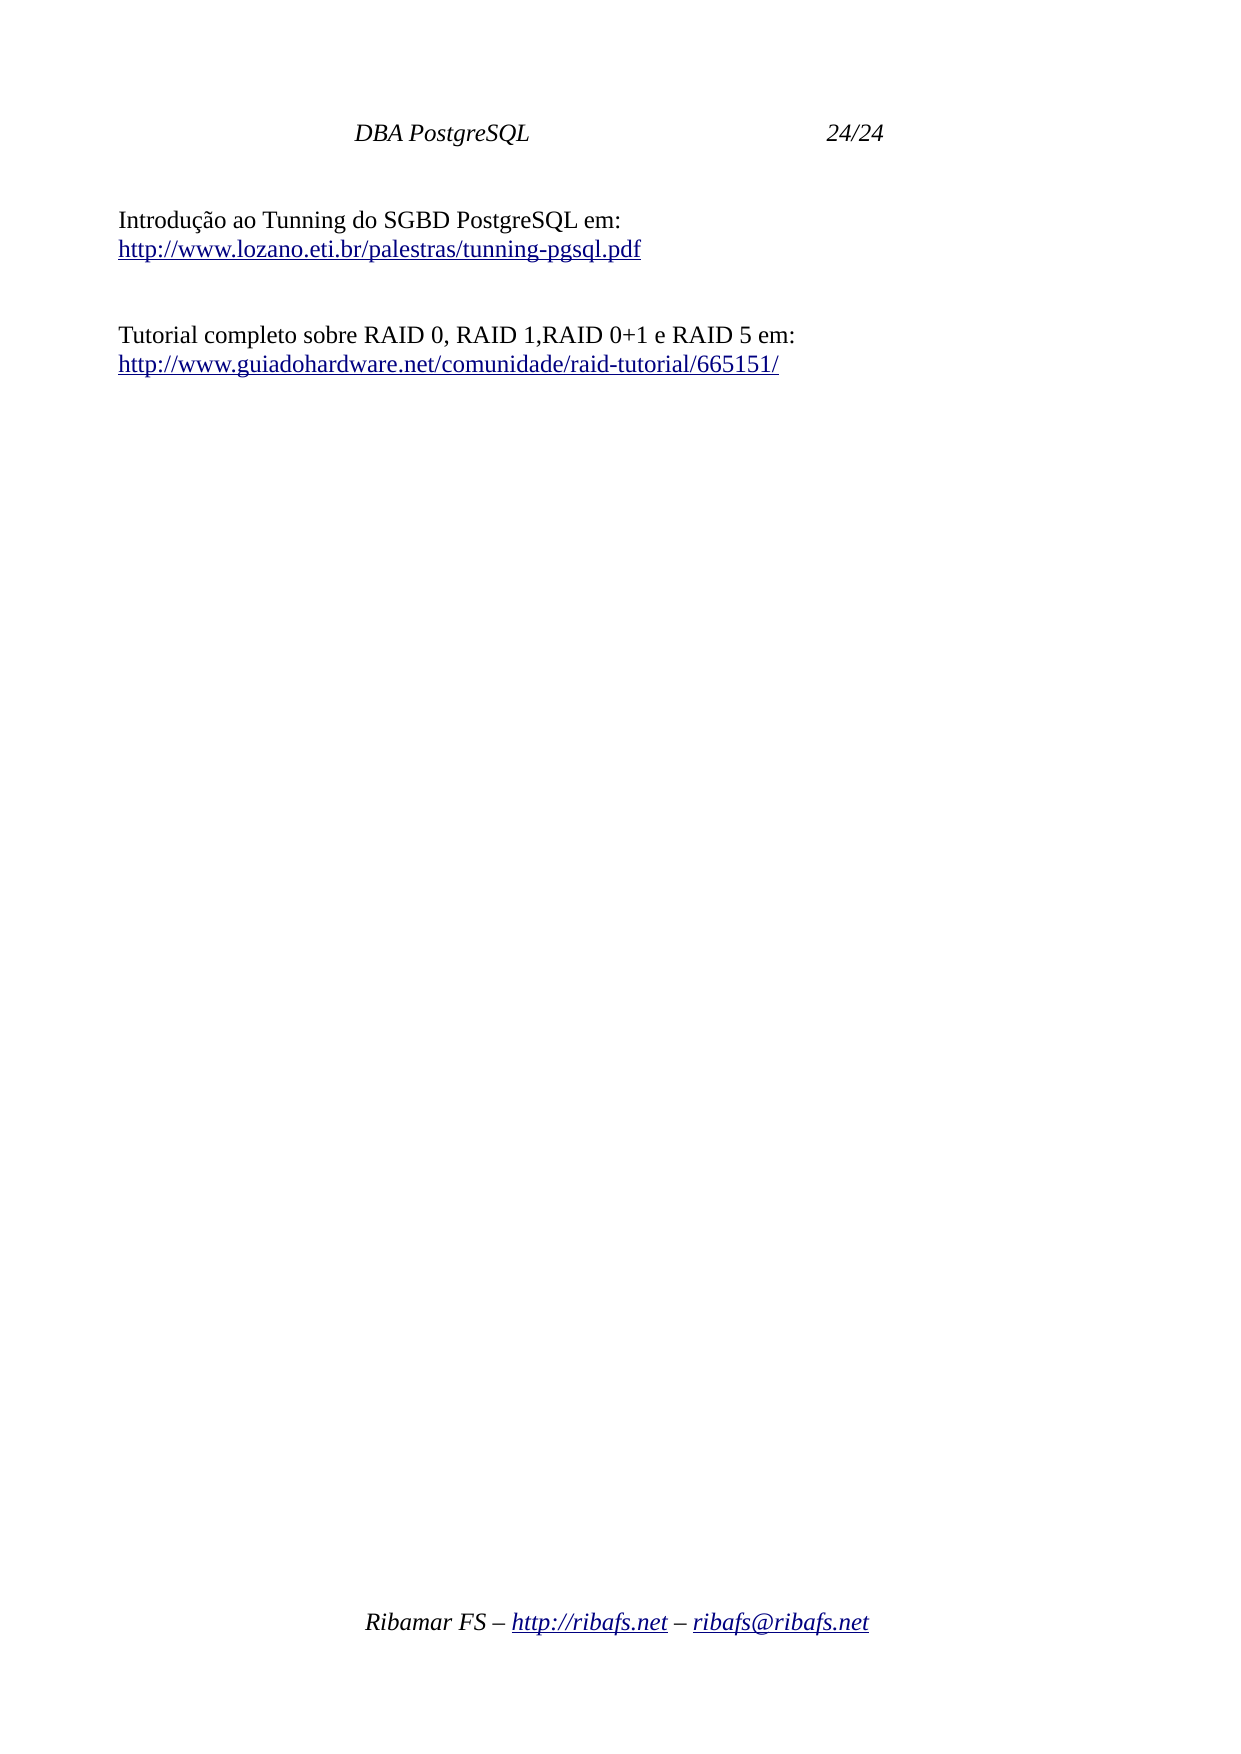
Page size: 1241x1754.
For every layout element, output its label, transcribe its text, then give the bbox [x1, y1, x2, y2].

text Tutorial completo sobre RAID 0, RAID 1,RAID 0+1 e RAID 5 em: [118, 320, 1122, 349]
text Introdução ao Tunning do SGBD PostgreSQL em: [118, 205, 1122, 234]
text http://www.lozano.eti.br/palestras/tunning-pgsql.pdf [118, 234, 1122, 263]
text http://www.guiadohardware.net/comunidade/raid-tutorial/665151/ [118, 349, 1122, 378]
